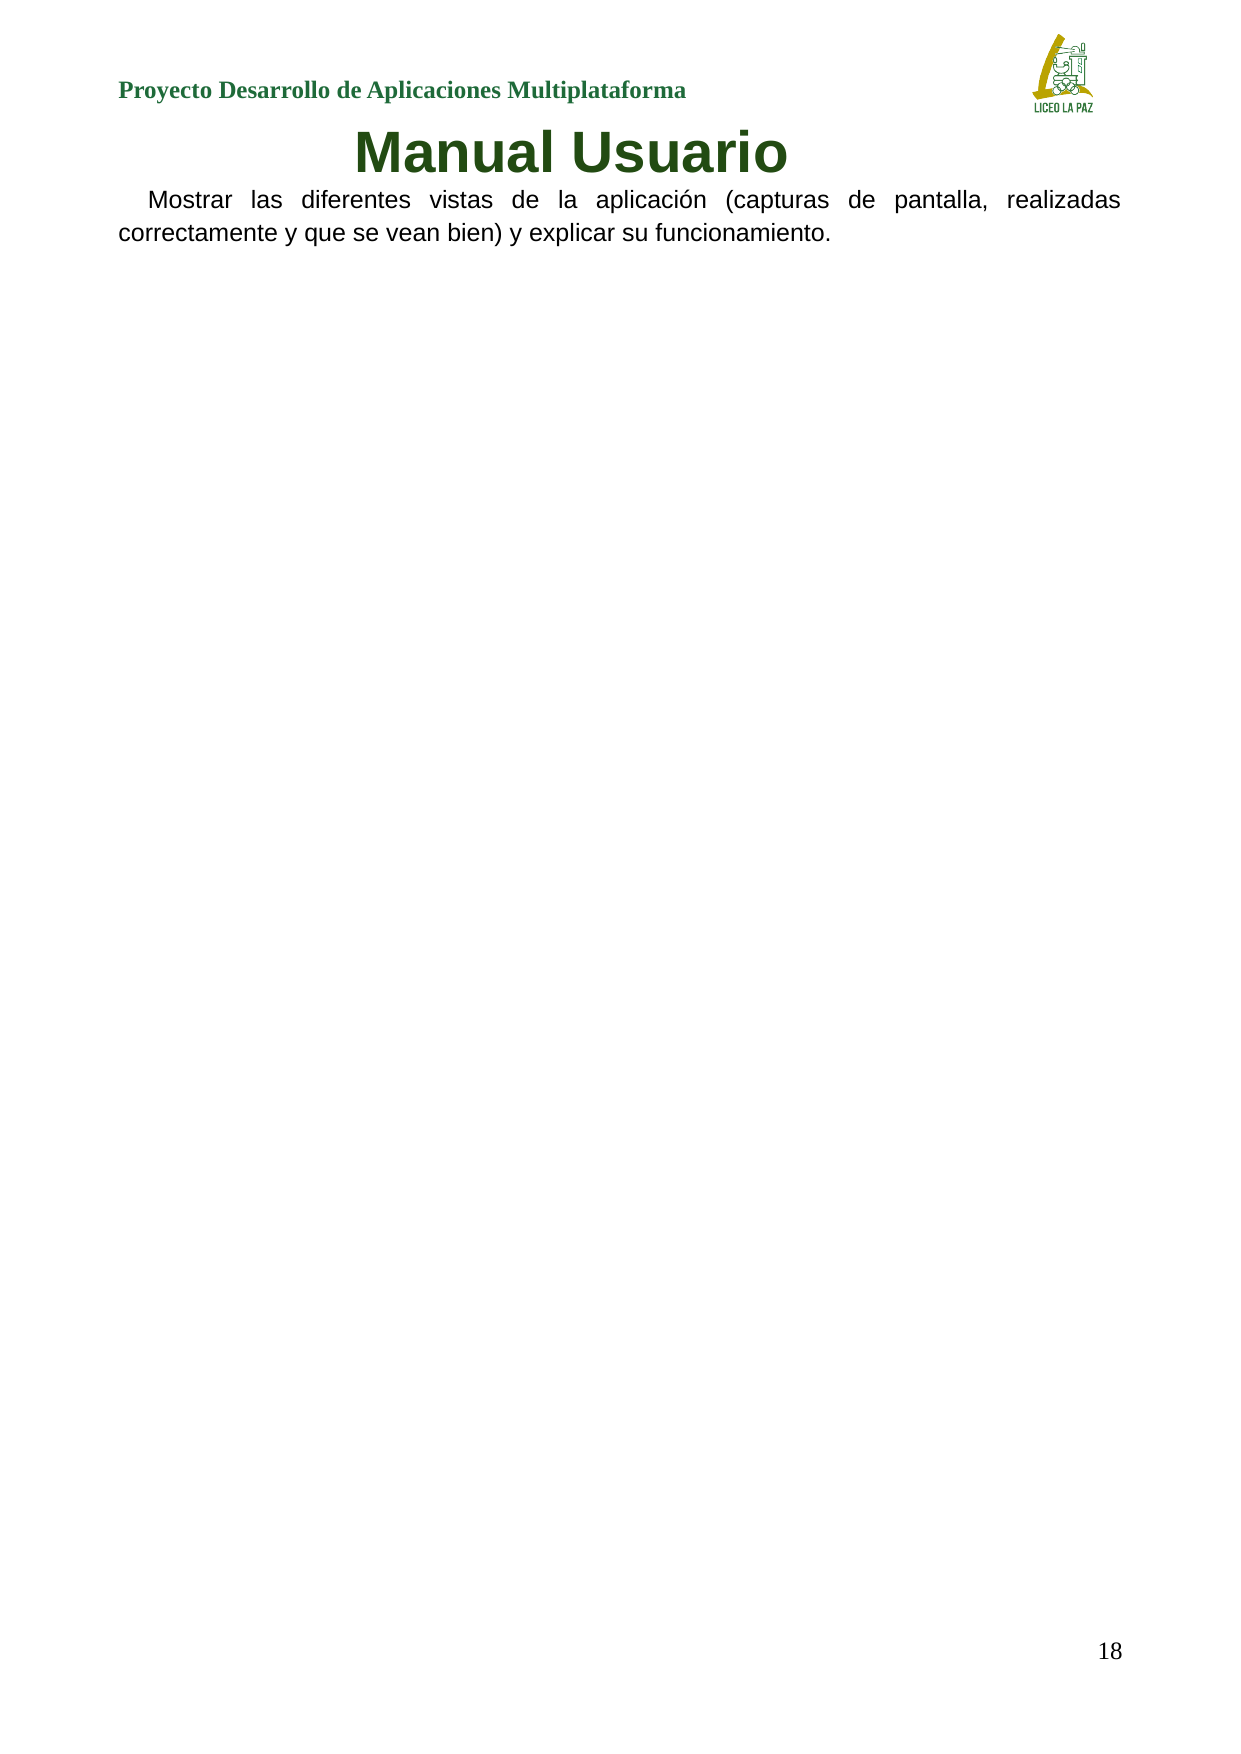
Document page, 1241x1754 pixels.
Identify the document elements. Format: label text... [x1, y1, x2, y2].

text Mostrar las diferentes vistas de la aplicación (capturas de pantalla, realizadas correctamente y que se vean bien) y explicar su funcionamiento. [118, 185, 1122, 247]
picture [1025, 26, 1100, 121]
subtitle Manual Usuario [118, 118, 1122, 185]
